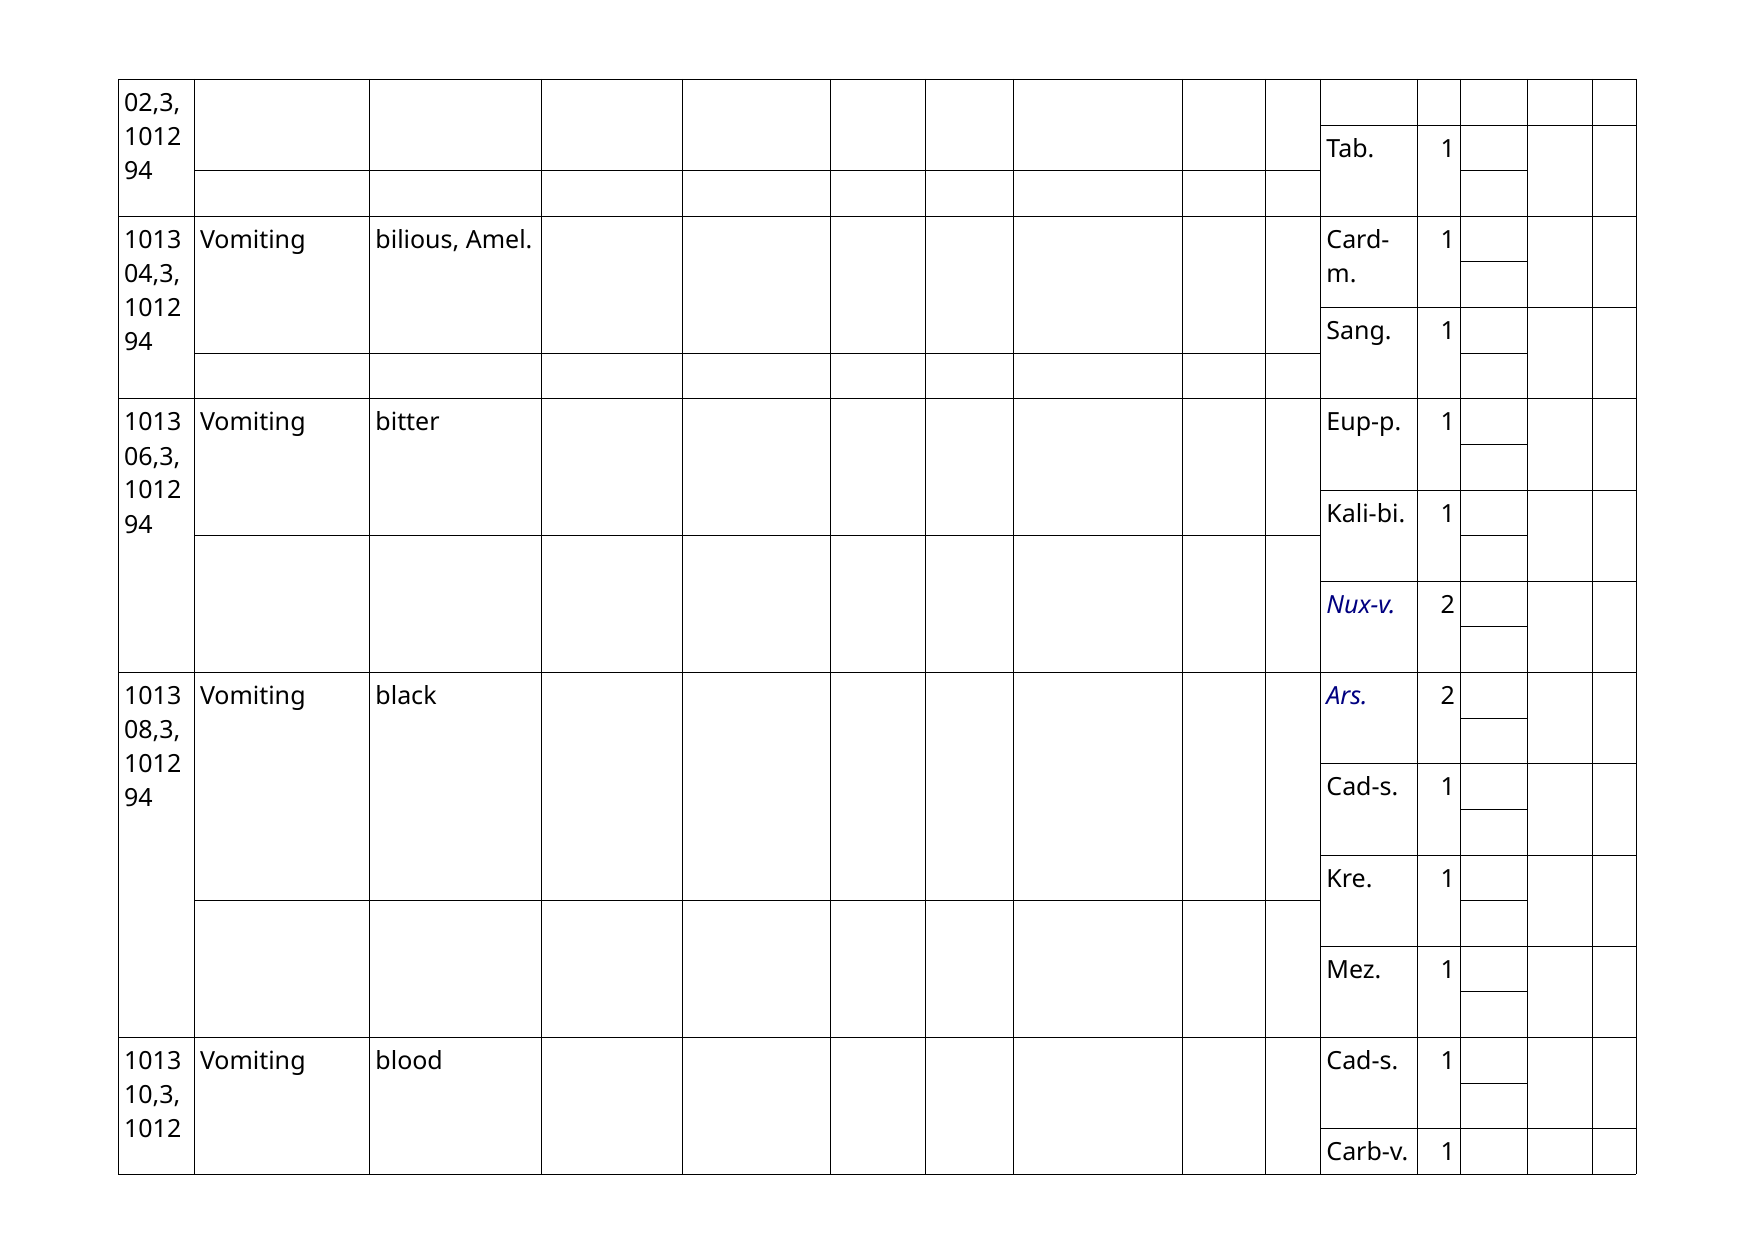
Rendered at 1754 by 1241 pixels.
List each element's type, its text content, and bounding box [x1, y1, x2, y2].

table_cell [370, 536, 541, 672]
table_cell 1 [1418, 126, 1460, 216]
table_cell 1 [1418, 764, 1460, 854]
table_cell 1 [1418, 399, 1460, 489]
table_cell [1461, 536, 1527, 581]
table_cell [1461, 1129, 1527, 1174]
table_cell [1461, 171, 1527, 216]
table_cell [1528, 399, 1592, 489]
table_cell [683, 80, 830, 170]
table_cell 1 [1418, 1038, 1460, 1128]
table_cell [1014, 536, 1182, 672]
table_cell [1528, 1129, 1592, 1174]
table_cell [683, 536, 830, 672]
table_cell [1461, 126, 1527, 170]
table_cell bitter [370, 399, 541, 535]
table_cell Card-m. [1321, 217, 1417, 307]
table_cell [542, 399, 682, 535]
table_cell [542, 354, 682, 398]
table_cell [1014, 80, 1182, 170]
table_cell [195, 80, 369, 170]
table_cell [1461, 856, 1527, 900]
table_cell [1593, 308, 1636, 398]
table_cell [1014, 901, 1182, 1037]
table_cell [1528, 1038, 1592, 1128]
table_cell [1528, 80, 1592, 124]
table_cell [1461, 947, 1527, 991]
table_cell [1461, 491, 1527, 535]
table_cell [1461, 992, 1527, 1037]
table_cell [1528, 126, 1592, 216]
table_cell [1528, 764, 1592, 854]
table_cell [370, 171, 541, 216]
table_cell [1461, 399, 1527, 444]
table_cell [1528, 673, 1592, 763]
table_cell [683, 217, 830, 353]
table_cell [370, 354, 541, 398]
table_cell black [370, 673, 541, 900]
table_cell [1593, 1129, 1636, 1174]
table_cell [1014, 399, 1182, 535]
table_cell Sang. [1321, 308, 1417, 398]
table_cell [831, 901, 925, 1037]
table_cell [831, 673, 925, 900]
table_cell [683, 901, 830, 1037]
table_cell [1461, 719, 1527, 763]
table_cell 2 [1418, 673, 1460, 763]
table_cell [926, 354, 1013, 398]
table_cell [1593, 1038, 1636, 1128]
table_cell [1183, 901, 1265, 1037]
table_cell Eup-p. [1321, 399, 1417, 489]
table_cell [542, 1038, 682, 1174]
table_cell 1 [1418, 947, 1460, 1037]
table_cell [1183, 399, 1265, 535]
table_cell [926, 673, 1013, 900]
table_cell [1593, 491, 1636, 581]
table_cell 1 [1418, 1129, 1460, 1174]
table_cell [926, 171, 1013, 216]
table_cell [831, 80, 925, 170]
table_cell [1418, 80, 1460, 124]
table_cell [831, 171, 925, 216]
table_cell [1461, 445, 1527, 489]
table_cell [1528, 308, 1592, 398]
table_cell [1266, 217, 1320, 353]
table_cell [831, 217, 925, 353]
table_cell Cad-s. [1321, 1038, 1417, 1128]
table_cell [1266, 354, 1320, 398]
table_cell 1 [1418, 856, 1460, 946]
table_cell [1266, 536, 1320, 672]
table_cell [683, 1038, 830, 1174]
table_cell [926, 217, 1013, 353]
table_cell [1183, 536, 1265, 672]
table_cell 101310,3,1012 [119, 1038, 194, 1174]
table_cell [1014, 171, 1182, 216]
table_cell 1 [1418, 491, 1460, 581]
table_cell [1014, 1038, 1182, 1174]
table_cell [831, 399, 925, 535]
table_cell [1593, 217, 1636, 307]
table_cell [542, 901, 682, 1037]
table_cell [683, 354, 830, 398]
table_cell [1183, 80, 1265, 170]
table_cell 1 [1418, 308, 1460, 398]
table_cell [195, 354, 369, 398]
table_cell [195, 901, 369, 1037]
table_cell [926, 1038, 1013, 1174]
table_cell [1593, 582, 1636, 672]
table_cell 101308,3,101294 [119, 673, 194, 1037]
table_cell [683, 171, 830, 216]
table_cell [1593, 399, 1636, 489]
table_cell [1461, 673, 1527, 718]
table_cell [1014, 673, 1182, 900]
table_cell [1461, 1084, 1527, 1128]
table_cell 101304,3,101294 [119, 217, 194, 398]
table_cell [1528, 582, 1592, 672]
table_cell Ars. [1321, 673, 1417, 763]
table_cell [1461, 764, 1527, 809]
table_cell [1014, 217, 1182, 353]
table_cell [1461, 901, 1527, 946]
table_cell [542, 217, 682, 353]
table_cell [926, 80, 1013, 170]
table_cell [1266, 673, 1320, 900]
table_cell [1461, 262, 1527, 307]
table_cell [542, 536, 682, 672]
table_cell [1528, 491, 1592, 581]
table_cell Nux-v. [1321, 582, 1417, 672]
table_cell [1461, 810, 1527, 854]
table_cell [1461, 308, 1527, 353]
table_cell Cad-s. [1321, 764, 1417, 854]
table_cell 2 [1418, 582, 1460, 672]
table_cell [1266, 901, 1320, 1037]
table_cell [1461, 1038, 1527, 1083]
table_cell Vomiting [195, 1038, 369, 1174]
table_cell [1461, 627, 1527, 672]
table_cell Kali-bi. [1321, 491, 1417, 581]
table_cell [1461, 582, 1527, 626]
table_cell [1321, 80, 1417, 124]
table_cell [831, 536, 925, 672]
table_cell [1461, 354, 1527, 398]
table_cell Vomiting [195, 673, 369, 900]
table_cell [1266, 171, 1320, 216]
table_cell Mez. [1321, 947, 1417, 1037]
table_cell [1183, 354, 1265, 398]
table_cell [1528, 217, 1592, 307]
table_cell bilious, Amel. [370, 217, 541, 353]
table_cell [831, 354, 925, 398]
table_cell [926, 536, 1013, 672]
table_cell [1014, 354, 1182, 398]
table_cell [1593, 764, 1636, 854]
table_cell [1528, 947, 1592, 1037]
table_cell [1461, 80, 1527, 124]
table_cell [370, 901, 541, 1037]
table_cell [1183, 1038, 1265, 1174]
table_cell Vomiting [195, 217, 369, 353]
table_cell [542, 80, 682, 170]
table_cell blood [370, 1038, 541, 1174]
table_cell [926, 399, 1013, 535]
table_cell [926, 901, 1013, 1037]
table_cell [1593, 80, 1636, 124]
table_cell [1266, 80, 1320, 170]
table_cell [195, 536, 369, 672]
table_cell [1593, 673, 1636, 763]
table_cell [831, 1038, 925, 1174]
table_cell Vomiting [195, 399, 369, 535]
table_cell [1266, 1038, 1320, 1174]
table_cell Tab. [1321, 126, 1417, 216]
table_cell [542, 673, 682, 900]
table_cell Carb-v. [1321, 1129, 1417, 1174]
table_cell [1593, 947, 1636, 1037]
table_cell [370, 80, 541, 170]
table_cell [195, 171, 369, 216]
table_cell [683, 399, 830, 535]
table_cell [1183, 673, 1265, 900]
table_cell [1183, 171, 1265, 216]
table_cell Kre. [1321, 856, 1417, 946]
table_cell 1 [1418, 217, 1460, 307]
table_cell [1461, 217, 1527, 261]
table_cell [1593, 126, 1636, 216]
table_cell [1593, 856, 1636, 946]
table_cell [1266, 399, 1320, 535]
table_cell [1183, 217, 1265, 353]
table_cell [683, 673, 830, 900]
table_cell 101306,3,101294 [119, 399, 194, 672]
table_cell 02,3,101294 [119, 80, 194, 216]
table_cell [1528, 856, 1592, 946]
table_cell [542, 171, 682, 216]
